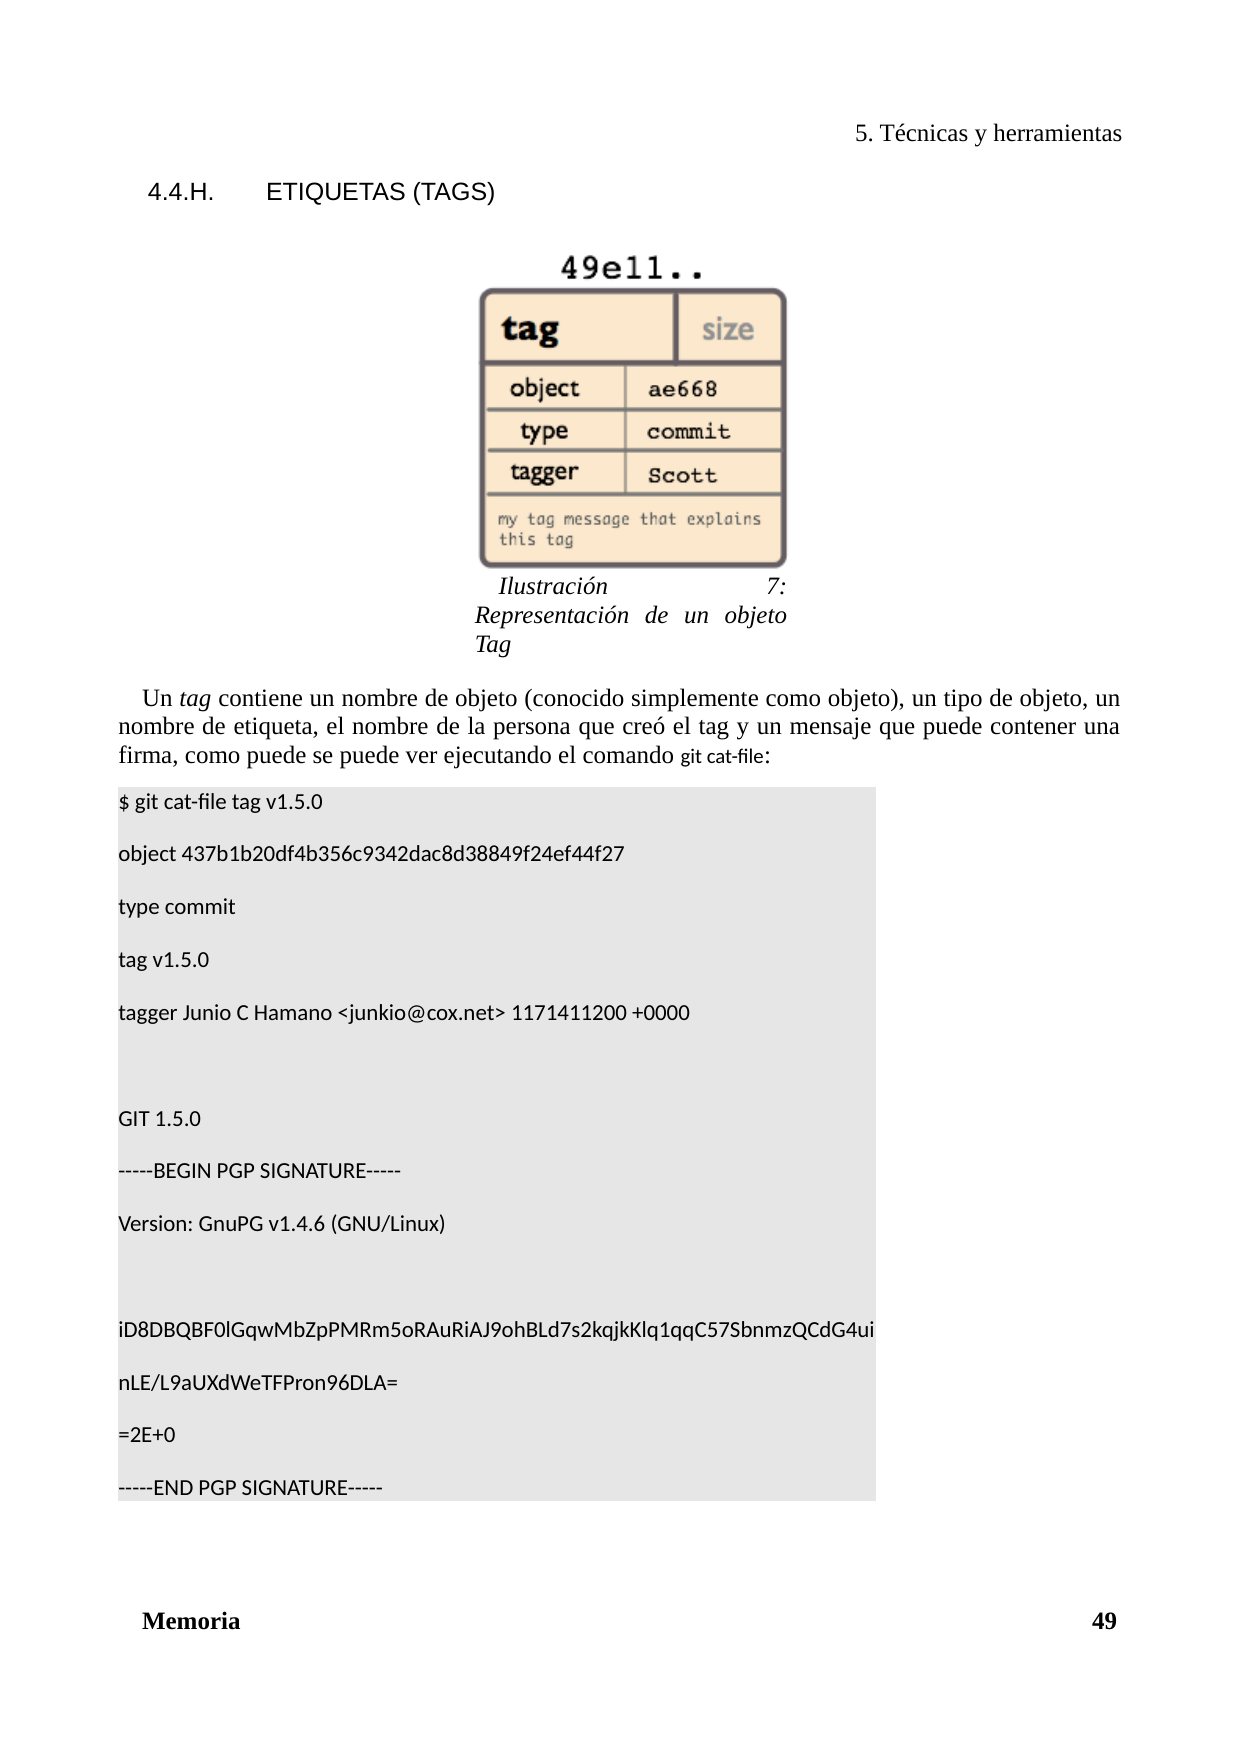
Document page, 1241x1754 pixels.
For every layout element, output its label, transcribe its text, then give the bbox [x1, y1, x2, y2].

text Ilustración 7: Representación de un objeto Tag [474, 572, 789, 658]
text nLE/L9aUXdWeTFPron96DLA= [118, 1368, 876, 1396]
text type commit [118, 892, 876, 920]
text Version: GnuPG v1.4.6 (GNU/Linux) [118, 1209, 876, 1237]
text $ git cat-file tag v1.5.0 [118, 787, 876, 815]
text =2E+0 [118, 1421, 876, 1448]
text tagger Junio C Hamano <junkio@cox.net> 1171411200 +0000 [118, 998, 876, 1026]
text -----END PGP SIGNATURE----- [118, 1473, 876, 1501]
text -----BEGIN PGP SIGNATURE----- [118, 1156, 876, 1184]
text Un tag contiene un nombre de objeto (conocido simplemente como objeto), un tipo de objeto, un nombre de etiqueta, el nombre de la persona que creó el tag y un mensaje que puede contener una firma, como puede se puede ver ejecutando el comando git cat-file: [118, 683, 1122, 769]
text tag v1.5.0 [118, 945, 876, 973]
text object 437b1b20df4b356c9342dac8d38849f24ef44f27 [118, 839, 876, 868]
text iD8DBQBF0lGqwMbZpPMRm5oRAuRiAJ9ohBLd7s2kqjkKlq1qqC57SbnmzQCdG4ui [118, 1315, 876, 1343]
picture [474, 243, 790, 572]
subtitle Etiquetas (tags) [148, 177, 1122, 206]
text GIT 1.5.0 [118, 1104, 876, 1132]
